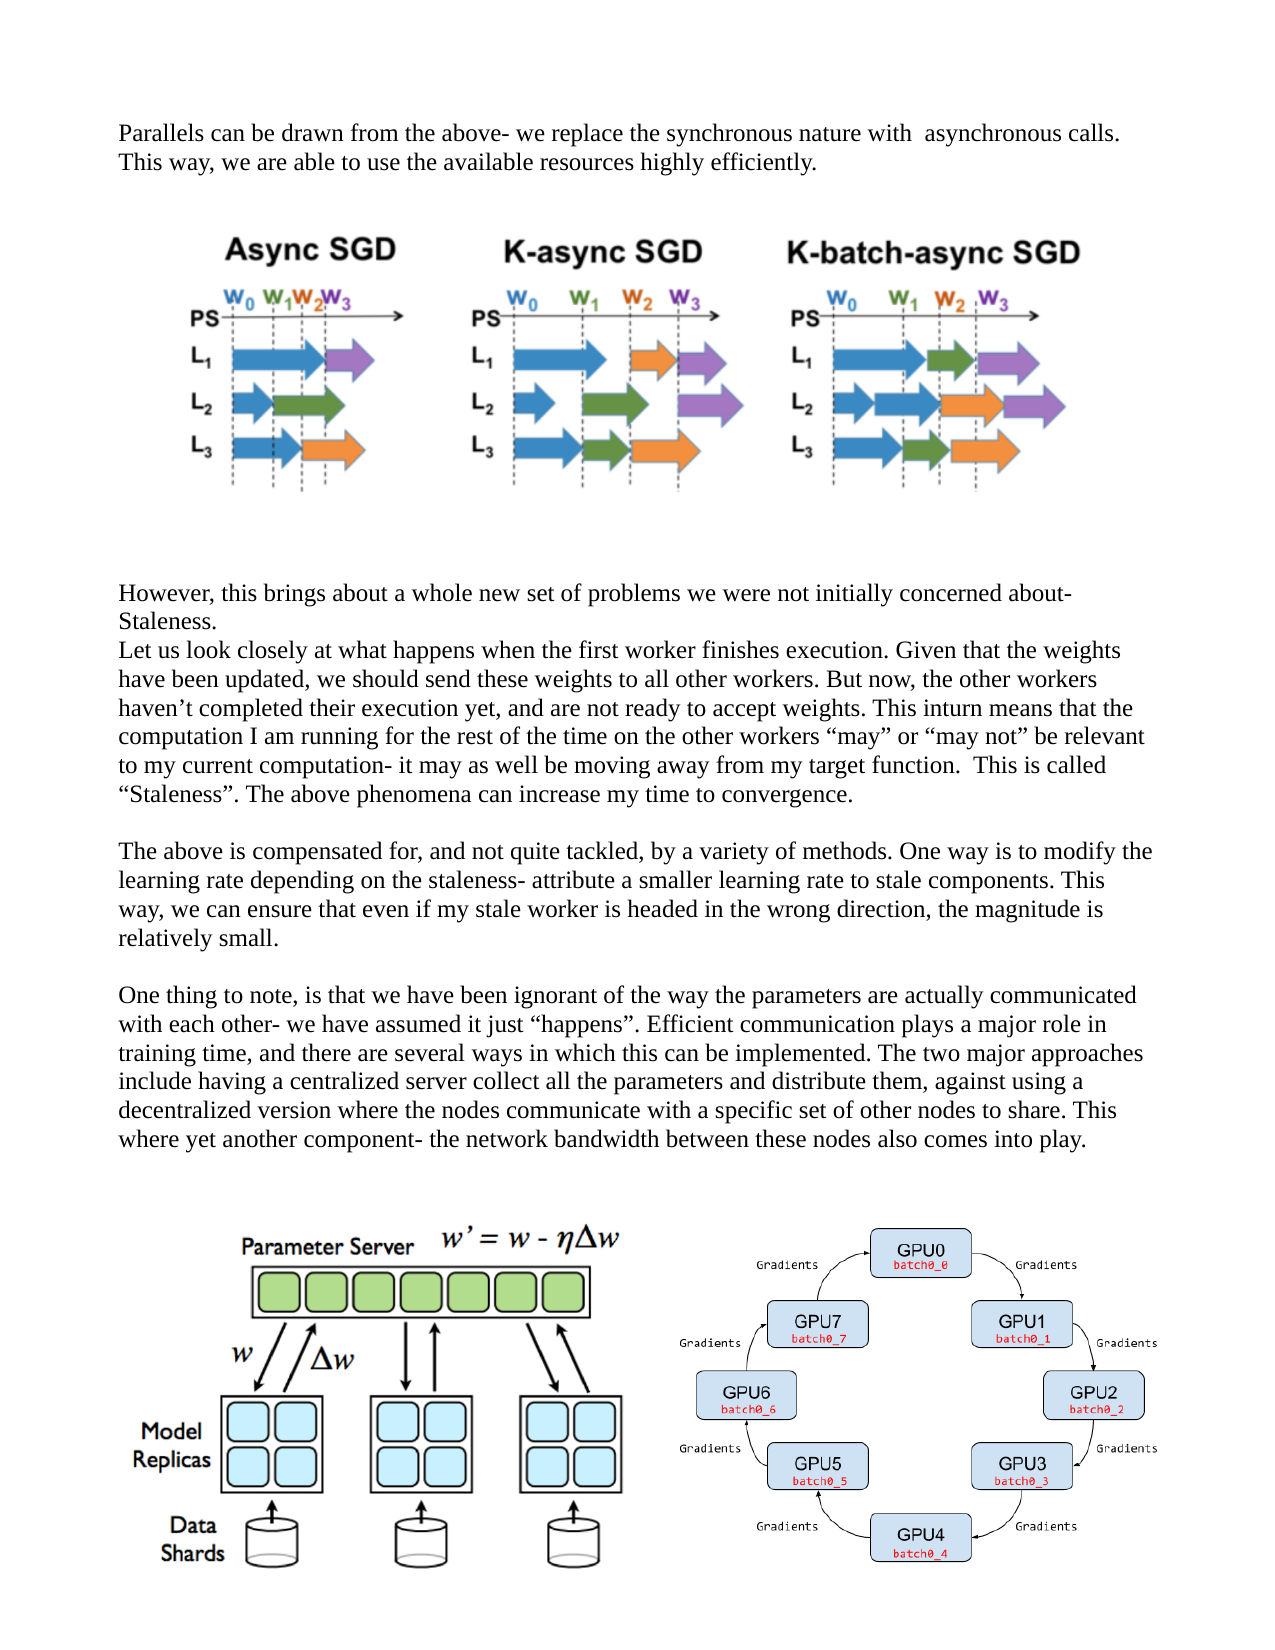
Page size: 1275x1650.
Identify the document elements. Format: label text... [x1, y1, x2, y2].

picture [671, 1228, 1188, 1564]
text However, this brings about a whole new set of problems we were not initially concerned about- Staleness. [118, 578, 1157, 635]
picture [130, 219, 1170, 492]
text One thing to note, is that we have been ignorant of the way the parameters are actually communicated with each other- we have assumed it just “happens”. Efficient communication plays a major role in training time, and there are several ways in which this can be implemented. The two major approaches include having a centralized server collect all the parameters and distribute them, against using a decentralized version where the nodes communicate with a specific set of other nodes to share. This where yet another component- the network bandwidth between these nodes also comes into play. [118, 980, 1157, 1153]
text The above is compensated for, and not quite tackled, by a variety of methods. One way is to modify the learning rate depending on the staleness- attribute a smaller learning rate to stale components. This way, we can ensure that even if my stale worker is headed in the wrong direction, the magnitude is relatively small. [118, 836, 1157, 951]
text Parallels can be drawn from the above- we replace the synchronous nature with asynchronous calls. This way, we are able to use the available resources highly efficiently. [118, 118, 1157, 176]
text Let us look closely at what happens when the first worker finishes execution. Given that the weights have been updated, we should send these weights to all other workers. But now, the other workers haven’t completed their execution yet, and are not ready to accept weights. This inturn means that the computation I am running for the rest of the time on the other workers “may” or “may not” be relevant to my current computation- it may as well be moving away from my target function. This is called “Staleness”. The above phenomena can increase my time to convergence. [118, 635, 1157, 808]
picture [84, 1188, 645, 1602]
